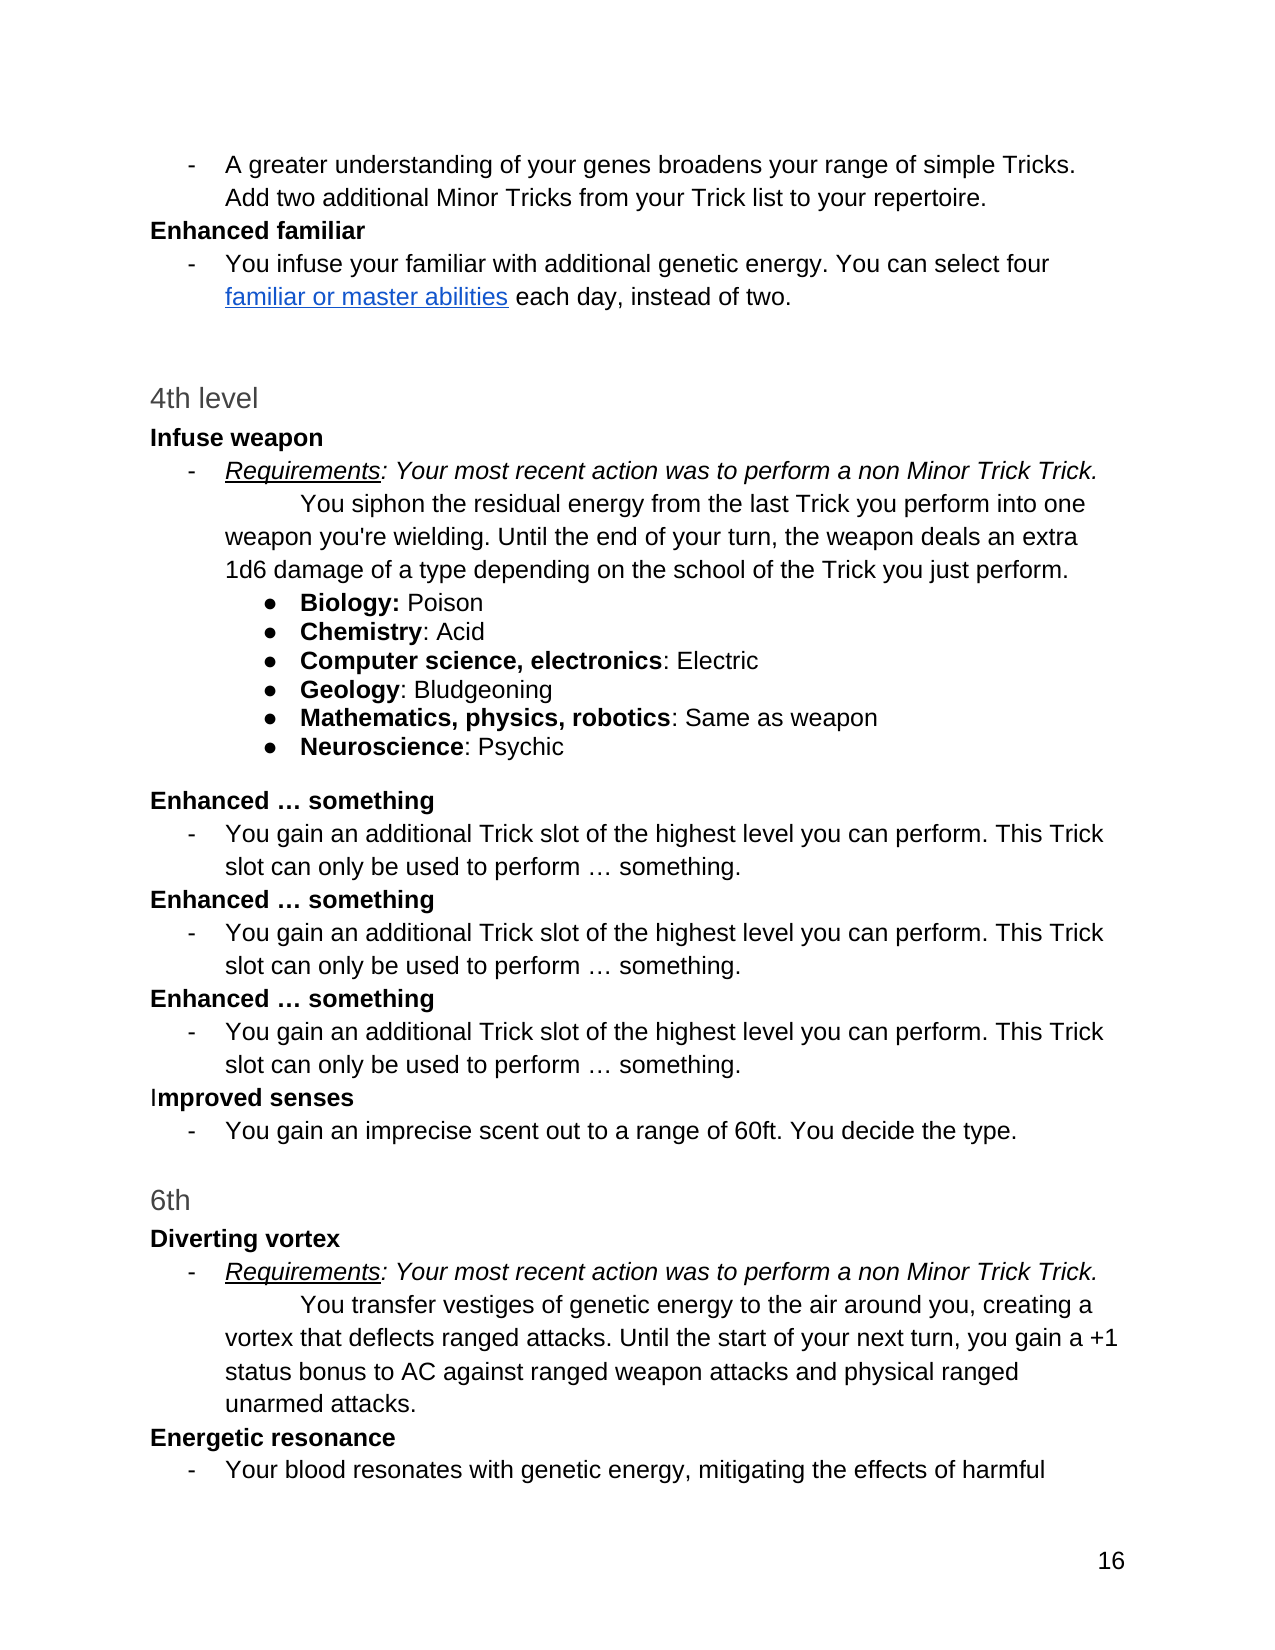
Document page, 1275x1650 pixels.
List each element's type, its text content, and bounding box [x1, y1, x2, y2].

list You gain an additional Trick slot of the highest level you can perform. This Trick slot can only be used to perform … something. [187, 819, 1125, 881]
list Mathematics, physics, robotics: Same as weapon [262, 703, 1125, 732]
text Infuse weapon [150, 423, 1125, 452]
list You infuse your familiar with additional genetic energy. You can select four familiar or master abilities each day, instead of two. [187, 249, 1125, 311]
list You gain an additional Trick slot of the highest level you can perform. This Trick slot can only be used to perform … something. [187, 918, 1125, 980]
text Improved senses [150, 1083, 1125, 1112]
list Chemistry: Acid [262, 617, 1125, 646]
list Neuroscience: Psychic [262, 732, 1125, 761]
text Enhanced … something [150, 885, 1125, 914]
list You gain an imprecise scent out to a range of 60ft. You decide the type. [187, 1116, 1125, 1145]
subtitle 6th [150, 1182, 1125, 1216]
text Enhanced … something [150, 786, 1125, 815]
list Geology: Bludgeoning [262, 675, 1125, 703]
text Energetic resonance [150, 1422, 1125, 1451]
list Biology: Poison [262, 588, 1125, 617]
list A greater understanding of your genes broadens your range of simple Tricks. Add two additional Minor Tricks from your Trick list to your repertoire. [187, 150, 1125, 212]
list You gain an additional Trick slot of the highest level you can perform. This Trick slot can only be used to perform … something. [187, 1017, 1125, 1079]
text Diverting vortex [150, 1224, 1125, 1253]
list Computer science, electronics: Electric [262, 646, 1125, 675]
list Requirements: Your most recent action was to perform a non Minor Trick Trick. You transfer vestiges of genetic energy to the air around you, creating a vortex that deflects ranged attacks. Until the start of your next turn, you gain a +1 status bonus to AC against ranged weapon attacks and physical ranged unarmed attacks. [187, 1257, 1125, 1418]
subtitle 4th level [150, 381, 1125, 415]
text Enhanced … something [150, 984, 1125, 1013]
list Your blood resonates with genetic energy, mitigating the effects of harmful [187, 1456, 1125, 1484]
text Enhanced familiar [150, 216, 1125, 245]
list Requirements: Your most recent action was to perform a non Minor Trick Trick. You siphon the residual energy from the last Trick you perform into one weapon you're wielding. Until the end of your turn, the weapon deals an extra 1d6 damage of a type depending on the school of the Trick you just perform. [187, 456, 1125, 584]
